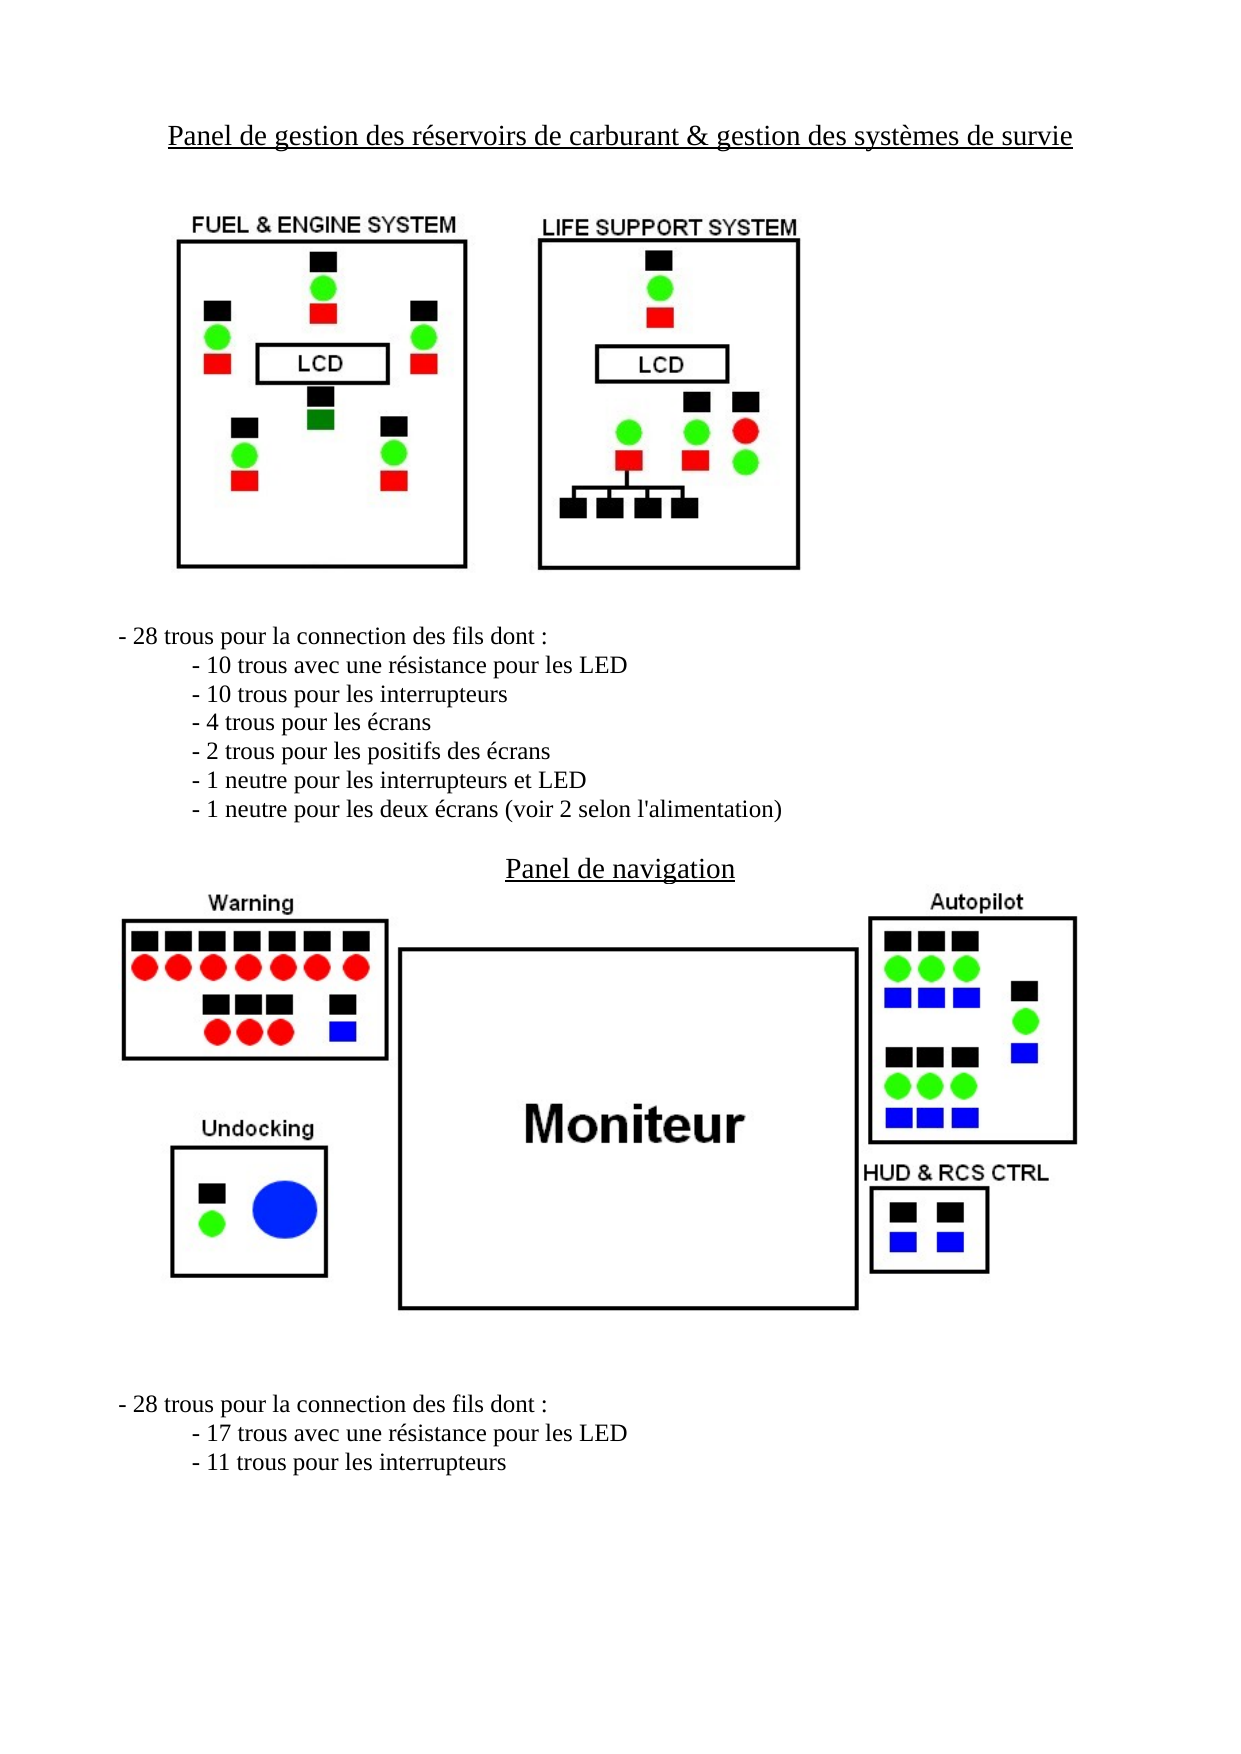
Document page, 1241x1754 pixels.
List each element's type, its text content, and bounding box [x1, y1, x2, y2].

text Panel de gestion des réservoirs de carburant & gestion des systèmes de survie [118, 118, 1122, 152]
text - 4 trous pour les écrans [118, 707, 1122, 736]
picture [128, 203, 1133, 600]
text - 28 trous pour la connection des fils dont : [118, 621, 1122, 650]
text Panel de navigation [118, 851, 1122, 884]
text - 1 neutre pour les deux écrans (voir 2 selon l'alimentation) [118, 794, 1122, 822]
text - 1 neutre pour les interrupteurs et LED [118, 765, 1122, 794]
text - 10 trous pour les interrupteurs [118, 679, 1122, 707]
text - 2 trous pour les positifs des écrans [118, 736, 1122, 765]
text - 28 trous pour la connection des fils dont : [118, 1390, 1122, 1418]
text - 17 trous avec une résistance pour les LED [118, 1418, 1122, 1447]
text - 11 trous pour les interrupteurs [118, 1447, 1122, 1476]
text - 10 trous avec une résistance pour les LED [118, 650, 1122, 679]
picture [118, 884, 1123, 1390]
